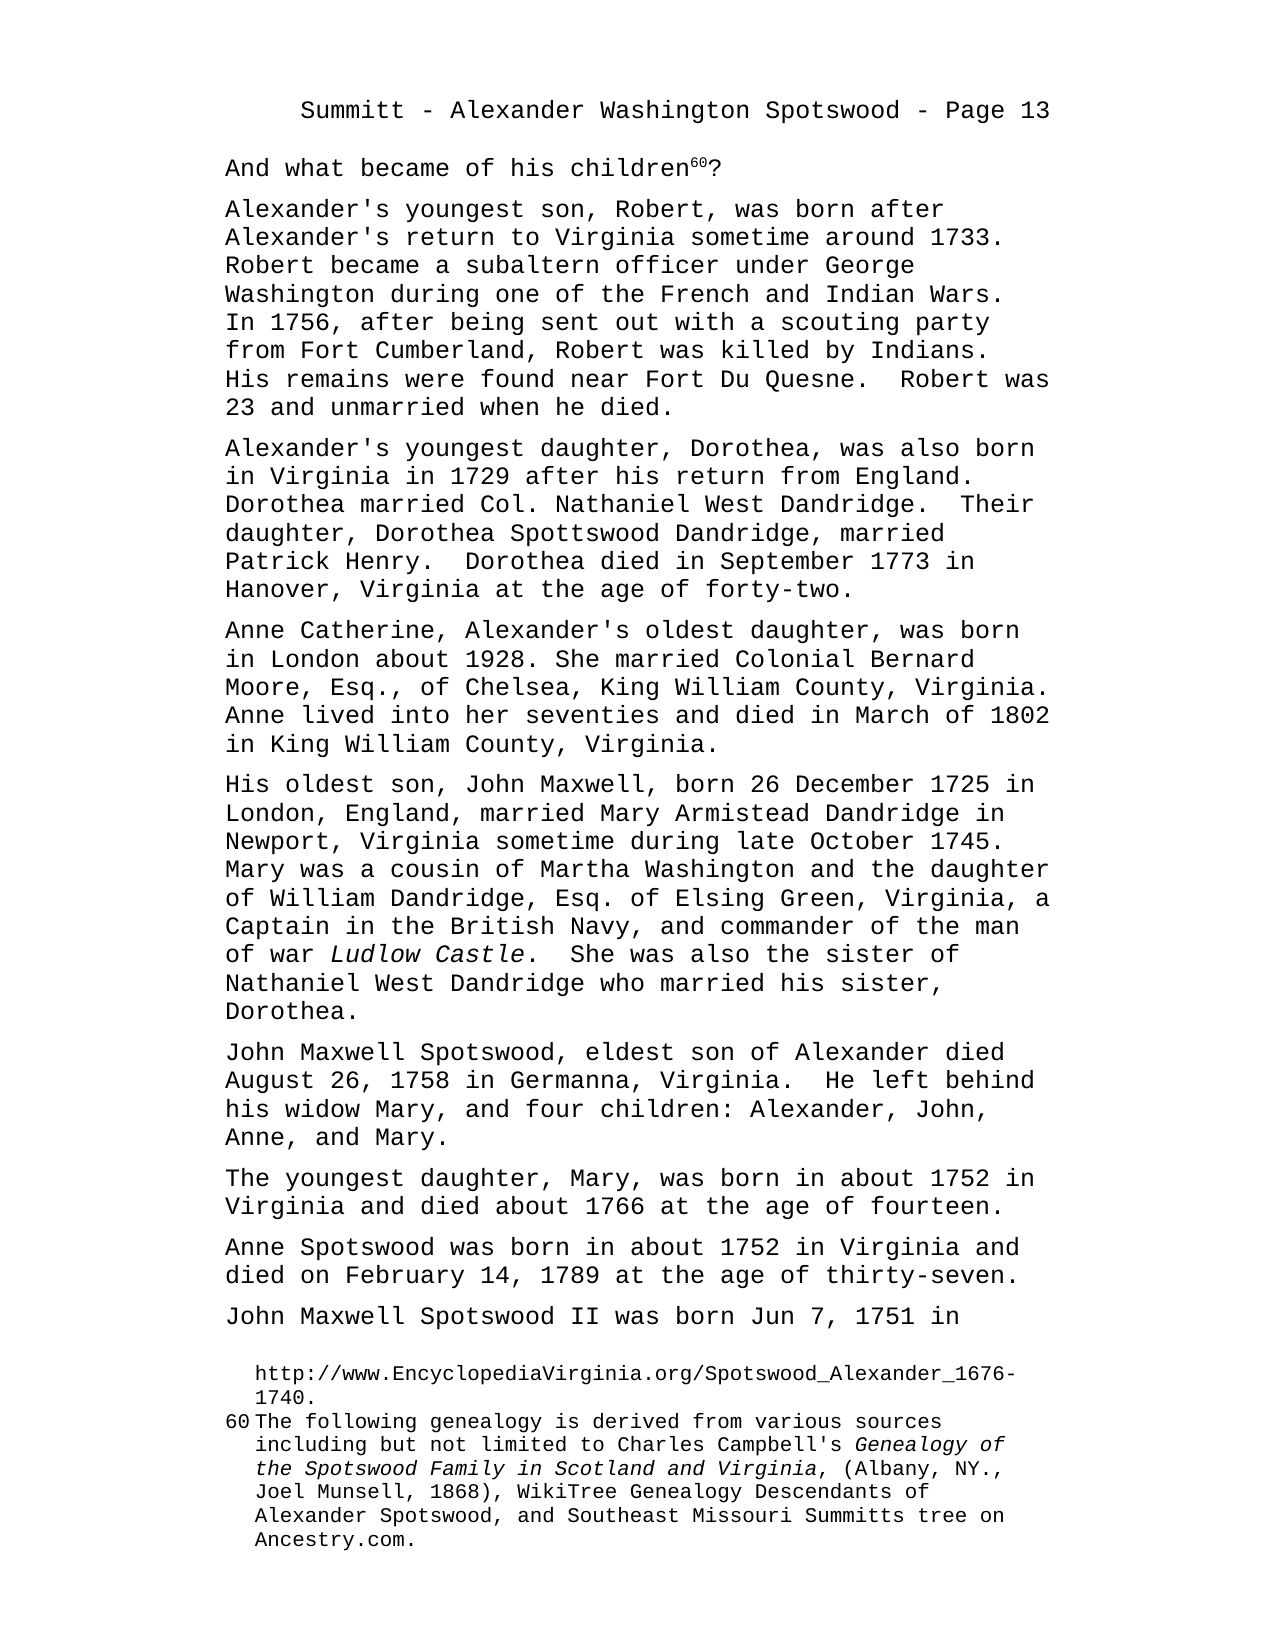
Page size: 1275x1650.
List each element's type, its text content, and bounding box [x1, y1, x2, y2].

text John Maxwell Spotswood II was born Jun 7, 1751 in [225, 1304, 1050, 1332]
text And what became of his children? [225, 155, 1050, 184]
text Anne Catherine, Alexander's oldest daughter, was born in London about 1928. She married Colonial Bernard Moore, Esq., of Chelsea, King William County, Virginia. Anne lived into her seventies and died in March of 1802 in King William County, Virginia. [225, 618, 1050, 759]
text John Maxwell Spotswood, eldest son of Alexander died August 26, 1758 in Germanna, Virginia. He left behind his widow Mary, and four children: Alexander, John, Anne, and Mary. [225, 1039, 1050, 1153]
text Alexander's youngest daughter, Dorothea, was also born in Virginia in 1729 after his return from England. Dorothea married Col. Nathaniel West Dandridge. Their daughter, Dorothea Spottswood Dandridge, married Patrick Henry. Dorothea died in September 1773 in Hanover, Virginia at the age of forty-two. [225, 435, 1050, 605]
text His oldest son, John Maxwell, born 26 December 1725 in London, England, married Mary Armistead Dandridge in Newport, Virginia sometime during late October 1745. Mary was a cousin of Martha Washington and the daughter of William Dandridge, Esq. of Elsing Green, Virginia, a Captain in the British Navy, and commander of the man of war Ludlow Castle. She was also the sister of Nathaniel West Dandridge who married his sister, Dorothea. [225, 772, 1050, 1027]
text The youngest daughter, Mary, was born in about 1752 in Virginia and died about 1766 at the age of fourteen. [225, 1165, 1050, 1222]
text The following genealogy is derived from various sources including but not limited to Charles Campbell's Genealogy of the Spotswood Family in Scotland and Virginia, (Albany, NY., Joel Munsell, 1868), WikiTree Genealogy Descendants of Alexander Spotswood, and Southeast Missouri Summitts tree on Ancestry.com. [225, 1411, 1050, 1552]
text http://www.EncyclopediaVirginia.org/Spotswood_Alexander_1676-1740. [225, 1363, 1050, 1411]
text Anne Spotswood was born in about 1752 in Virginia and died on February 14, 1789 at the age of thirty-seven. [225, 1234, 1050, 1291]
text Alexander's youngest son, Robert, was born after Alexander's return to Virginia sometime around 1733. Robert became a subaltern officer under George Washington during one of the French and Indian Wars. In 1756, after being sent out with a scouting party from Fort Cumberland, Robert was killed by Indians. His remains were found near Fort Du Quesne. Robert was 23 and unmarried when he died. [225, 196, 1050, 423]
